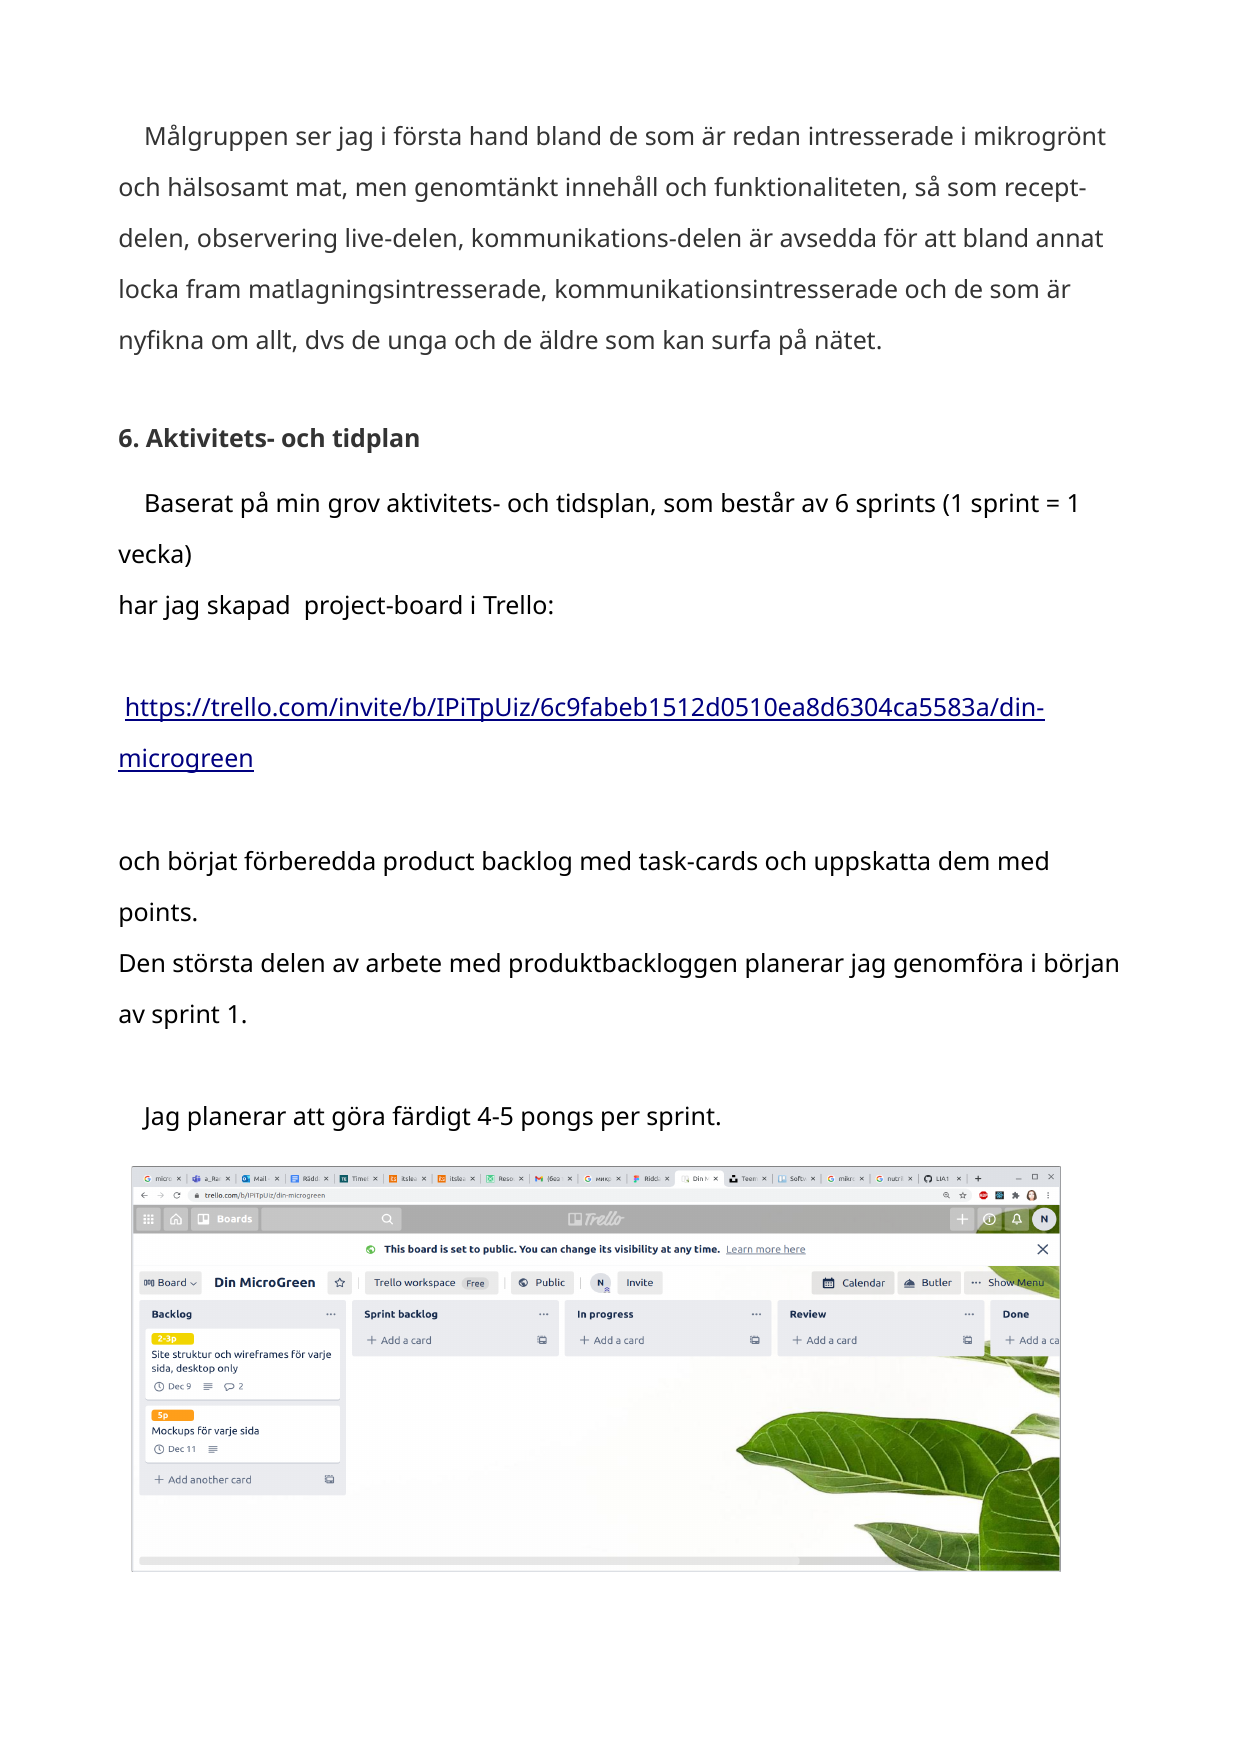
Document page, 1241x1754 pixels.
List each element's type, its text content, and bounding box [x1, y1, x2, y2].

text och börjat förberedda product backlog med task-cards och uppskatta dem med points. [118, 843, 1122, 928]
text Baserat på min grov aktivitets- och tidsplan, som består av 6 sprints (1 sprint = 1 vecka) [118, 486, 1122, 571]
text har jag skapad project-board i Trello: [118, 588, 1122, 622]
picture [131, 1166, 1061, 1572]
text https://trello.com/invite/b/IPiTpUiz/6c9fabeb1512d0510ea8d6304ca5583a/din-microgreen [118, 690, 1122, 775]
text Målgruppen ser jag i första hand bland de som är redan intresserade i mikrogrönt och hälsosamt mat, men genomtänkt innehåll och funktionaliteten, så som recept-delen, observering live-delen, kommunikations-delen är avsedda för att bland annat locka fram matlagningsintresserade, kommunikationsintresserade och de som är nyfikna om allt, dvs de unga och de äldre som kan surfa på nätet. [118, 118, 1122, 356]
text 6. Aktivitets- och tidplan [118, 420, 1122, 454]
text Jag planerar att göra färdigt 4-5 pongs per sprint. [118, 1098, 1122, 1132]
text Den största delen av arbete med produktbackloggen planerar jag genomföra i början av sprint 1. [118, 945, 1122, 1030]
